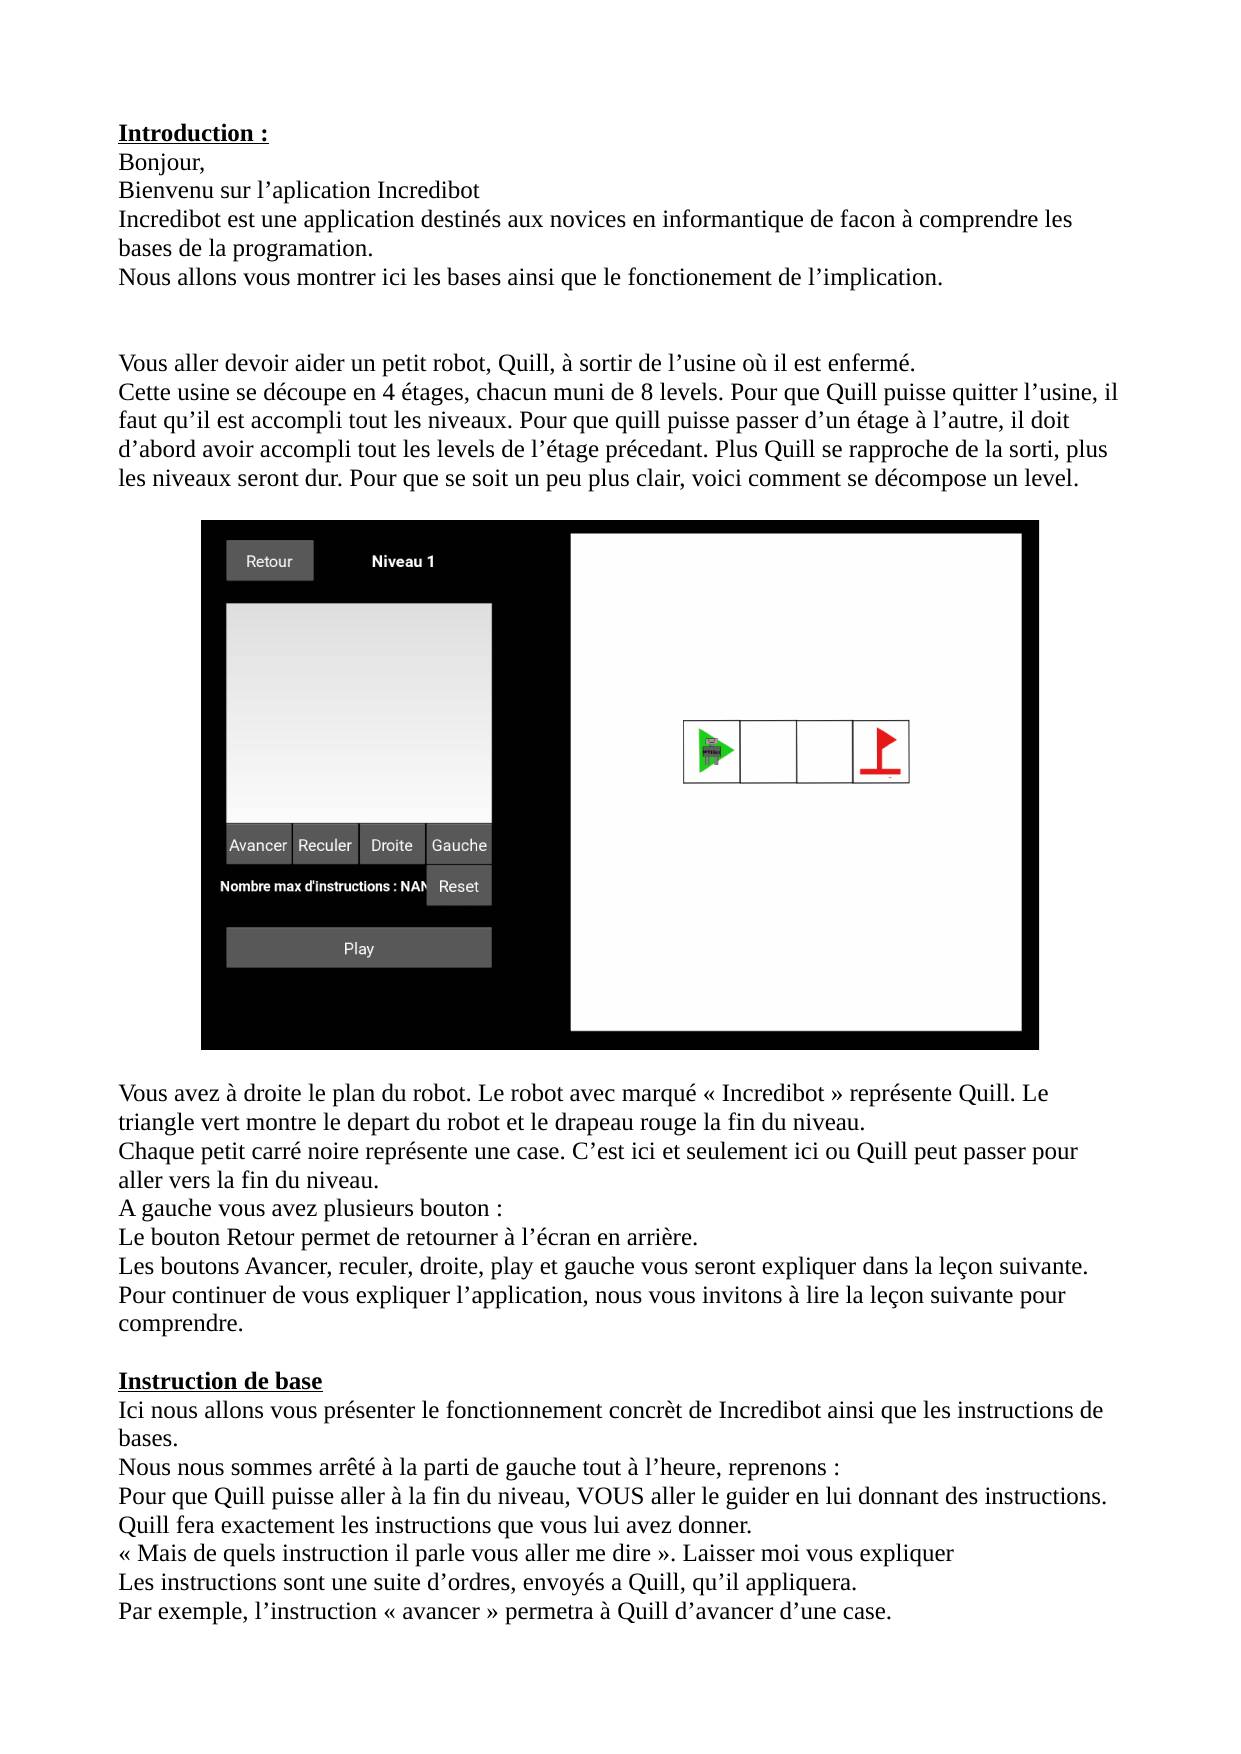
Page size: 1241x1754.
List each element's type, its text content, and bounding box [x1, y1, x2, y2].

text Chaque petit carré noire représente une case. C’est ici et seulement ici ou Quill peut passer pour aller vers la fin du niveau. [118, 1136, 1122, 1193]
text Pour continuer de vous expliquer l’application, nous vous invitons à lire la leçon suivante pour comprendre. [118, 1280, 1122, 1337]
text Nous nous sommes arrêté à la parti de gauche tout à l’heure, reprenons : [118, 1452, 1122, 1481]
picture [201, 520, 1040, 1050]
text Incredibot est une application destinés aux novices en informantique de facon à comprendre les bases de la programation. [118, 204, 1122, 262]
text Introduction : [118, 118, 1122, 147]
text Les instructions sont une suite d’ordres, envoyés a Quill, qu’il appliquera. [118, 1567, 1122, 1596]
text Par exemple, l’instruction « avancer » permetra à Quill d’avancer d’une case. [118, 1596, 1122, 1625]
text Nous allons vous montrer ici les bases ainsi que le fonctionement de l’implication. [118, 262, 1122, 291]
text Pour que Quill puisse aller à la fin du niveau, VOUS aller le guider en lui donnant des instructions. [118, 1481, 1122, 1510]
text Quill fera exactement les instructions que vous lui avez donner. [118, 1510, 1122, 1538]
text « Mais de quels instruction il parle vous aller me dire ». Laisser moi vous expliquer [118, 1538, 1122, 1567]
text Instruction de base [118, 1366, 1122, 1395]
text Vous aller devoir aider un petit robot, Quill, à sortir de l’usine où il est enfermé. [118, 348, 1122, 377]
text Bienvenu sur l’aplication Incredibot [118, 176, 1122, 204]
text Cette usine se découpe en 4 étages, chacun muni de 8 levels. Pour que Quill puisse quitter l’usine, il faut qu’il est accompli tout les niveaux. Pour que quill puisse passer d’un étage à l’autre, il doit d’abord avoir accompli tout les levels de l’étage précedant. Plus Quill se rapproche de la sorti, plus les niveaux seront dur. Pour que se soit un peu plus clair, voici comment se décompose un level. [118, 377, 1122, 492]
text A gauche vous avez plusieurs bouton : [118, 1193, 1122, 1222]
text Vous avez à droite le plan du robot. Le robot avec marqué « Incredibot » représente Quill. Le triangle vert montre le depart du robot et le drapeau rouge la fin du niveau. [118, 1078, 1122, 1136]
text Ici nous allons vous présenter le fonctionnement concrèt de Incredibot ainsi que les instructions de bases. [118, 1395, 1122, 1452]
text Bonjour, [118, 147, 1122, 176]
text Les boutons Avancer, reculer, droite, play et gauche vous seront expliquer dans la leçon suivante. [118, 1251, 1122, 1280]
text Le bouton Retour permet de retourner à l’écran en arrière. [118, 1222, 1122, 1251]
